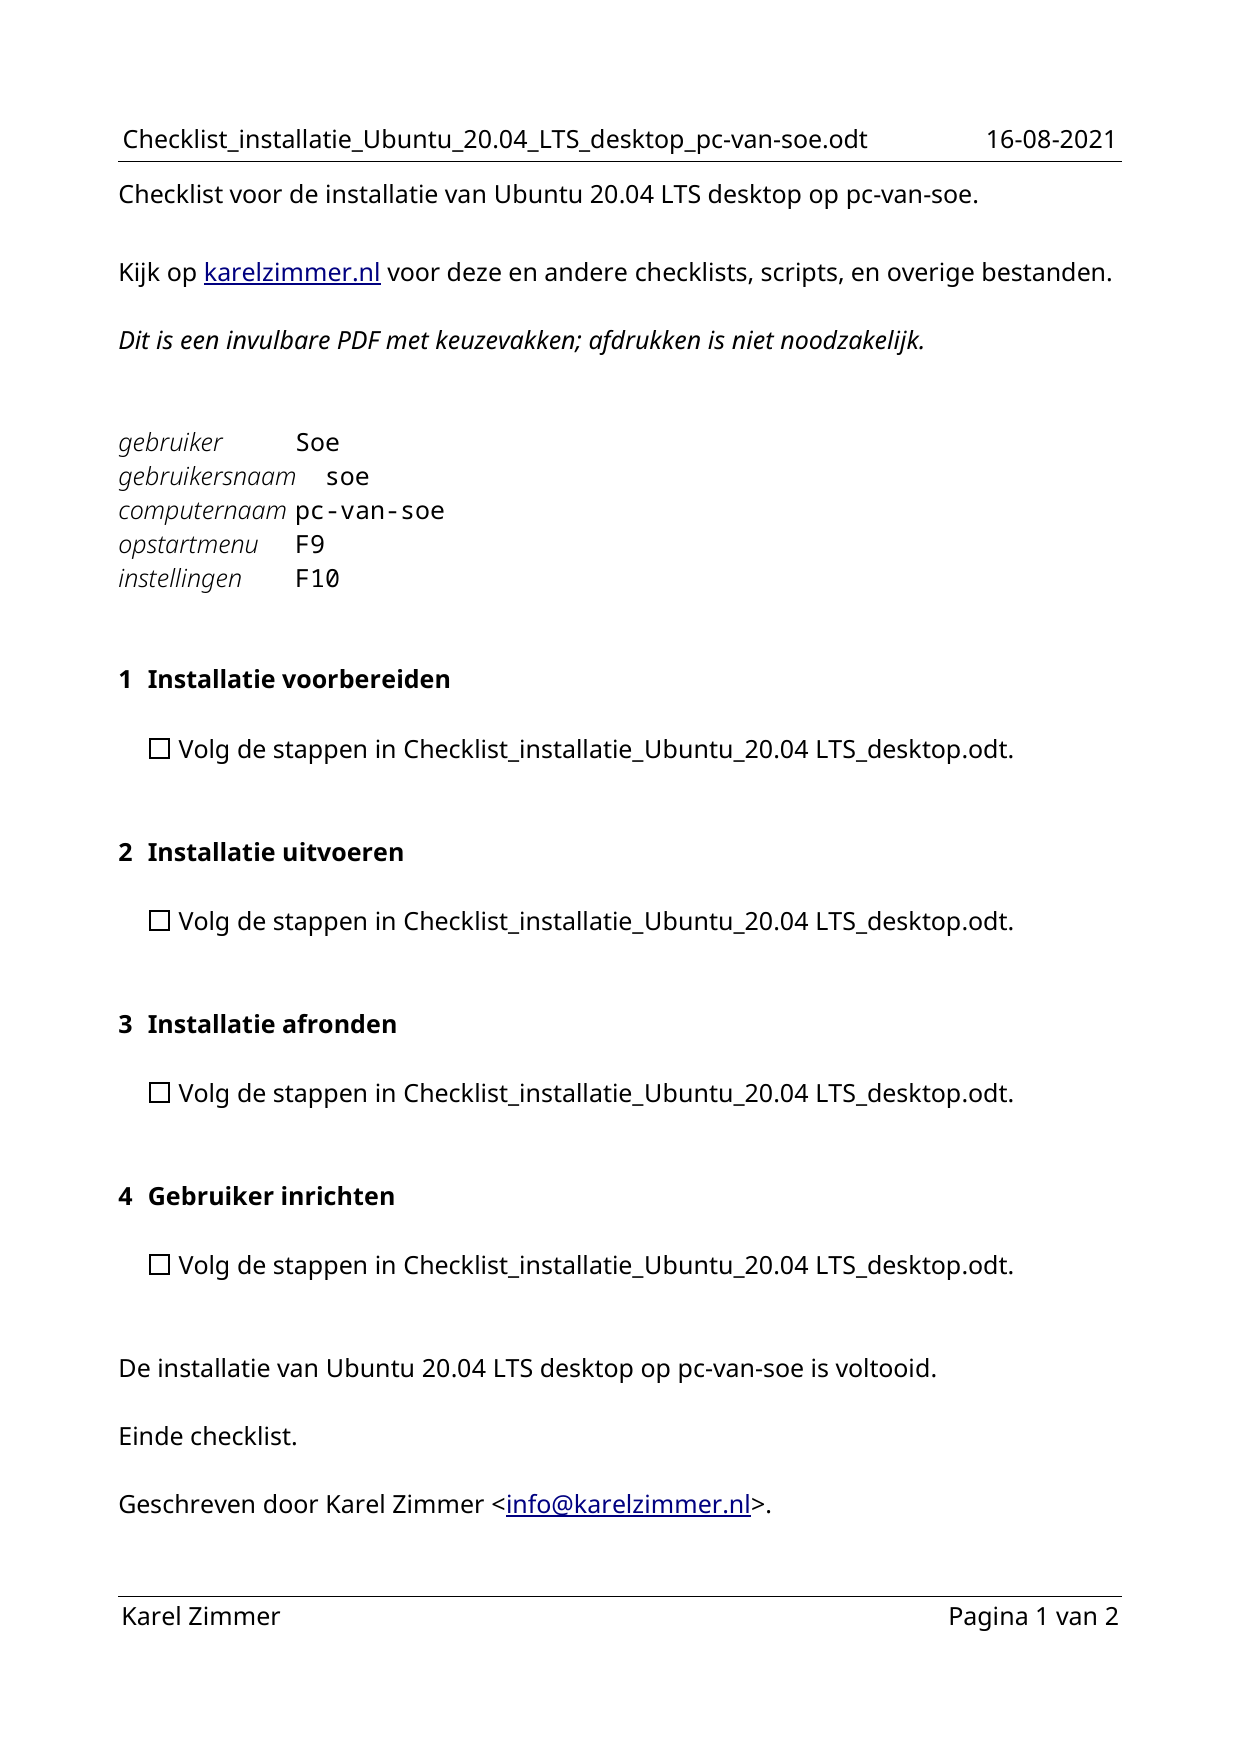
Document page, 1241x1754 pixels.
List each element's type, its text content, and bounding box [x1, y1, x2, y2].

list Installatie voorbereiden [118, 662, 1122, 696]
table_header [141, 1247, 177, 1283]
text instellingen F10 [118, 561, 1122, 594]
table_header Volg de stappen in Checklist_installatie_Ubuntu_20.04 LTS_desktop.odt. [177, 730, 1120, 767]
list Installatie afronden [118, 1007, 1122, 1041]
text gebruikersnaam soe [118, 459, 1122, 493]
table_header Volg de stappen in Checklist_installatie_Ubuntu_20.04 LTS_desktop.odt. [177, 1247, 1120, 1283]
text opstartmenu F9 [118, 527, 1122, 561]
text Checklist voor de installatie van Ubuntu 20.04 LTS desktop op pc-van-soe. [118, 177, 1122, 211]
table_header [141, 730, 177, 767]
text gebruiker Soe [118, 425, 1122, 459]
text De installatie van Ubuntu 20.04 LTS desktop op pc-van-soe is voltooid. [118, 1351, 1122, 1419]
list Installatie uitvoeren [118, 834, 1122, 868]
table_header [141, 1075, 177, 1111]
text Einde checklist. Geschreven door Karel Zimmer <info@karelzimmer.nl>. [118, 1419, 1122, 1521]
list Gebruiker inrichten [118, 1179, 1122, 1213]
table_header [141, 903, 177, 939]
table_header Volg de stappen in Checklist_installatie_Ubuntu_20.04 LTS_desktop.odt. [177, 903, 1120, 939]
text computernaam pc-van-soe [118, 493, 1122, 527]
text Kijk op karelzimmer.nl voor deze en andere checklists, scripts, en overige bestanden. [118, 255, 1122, 289]
text Dit is een invulbare PDF met keuzevakken; afdrukken is niet noodzakelijk. [118, 323, 1122, 357]
table_header Volg de stappen in Checklist_installatie_Ubuntu_20.04 LTS_desktop.odt. [177, 1075, 1120, 1111]
